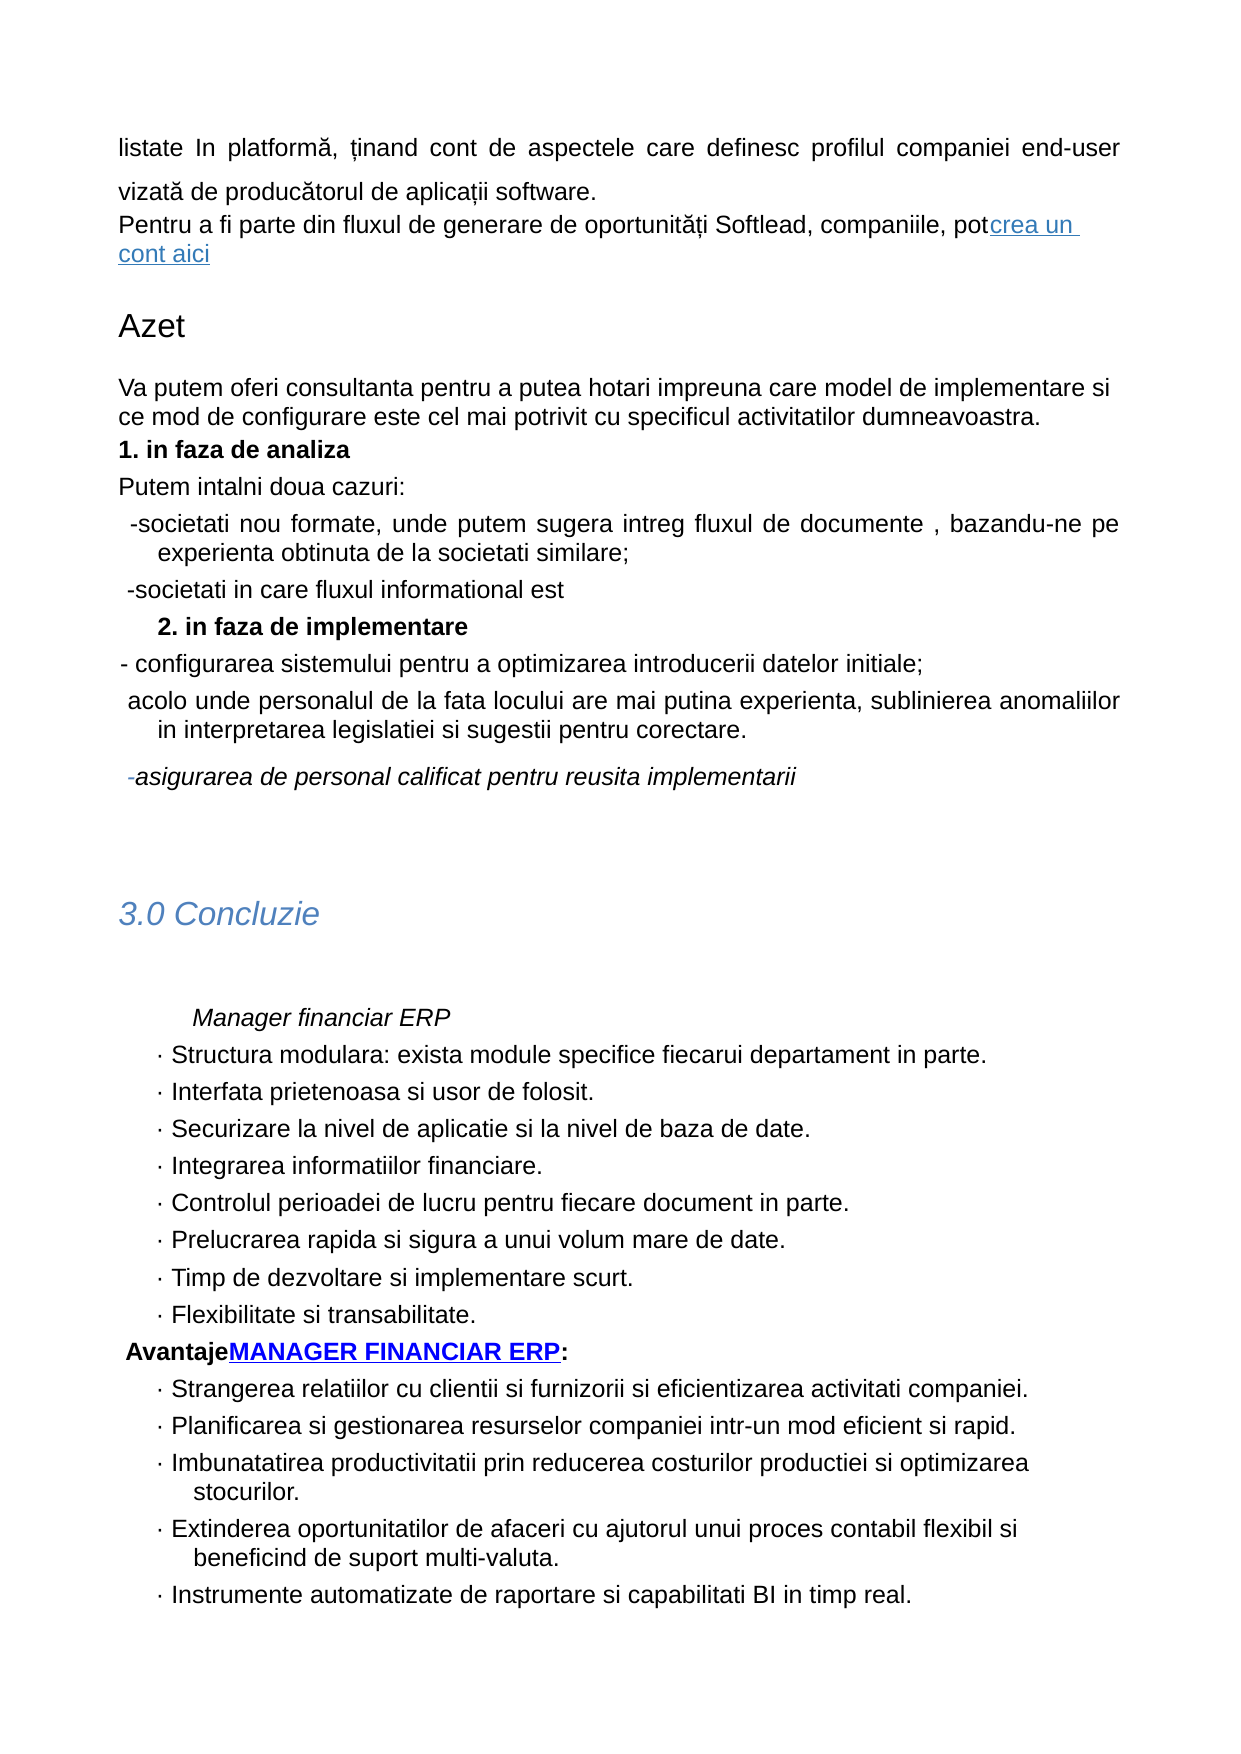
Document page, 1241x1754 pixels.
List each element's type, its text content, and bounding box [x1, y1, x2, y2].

text Pentru a fi parte din fluxul de generare de oportunități Softlead, companiile, potcrea un cont aici [118, 210, 1122, 267]
text listate In platformă, ținand cont de aspectele care definesc profilul companiei end-user vizată de producătorul de aplicații software. [118, 118, 1122, 206]
text · Strangerea relatiilor cu clientii si furnizorii si eficientizarea activitati companiei. [156, 1374, 1122, 1403]
text Va putem oferi consultanta pentru a putea hotari impreuna care model de implementare si ce mod de configurare este cel mai potrivit cu specificul activitatilor dumneavoastra. [118, 373, 1122, 430]
text · Instrumente automatizate de raportare si capabilitati BI in timp real. [156, 1580, 1122, 1608]
text -societati in care fluxul informational est [120, 574, 1122, 603]
text -asigurarea de personal calificat pentru reusita implementarii [120, 752, 1122, 791]
text · Flexibilitate si transabilitate. [156, 1300, 1122, 1328]
text 2. in faza de implementare [157, 612, 1122, 640]
text acolo unde personalul de la fata locului are mai putina experienta, sublinierea anomaliilor in interpretarea legislatiei si sugestii pentru corectare. [120, 686, 1122, 743]
text Manager financiar ERP [118, 993, 1122, 1032]
text · Imbunatatirea productivitatii prin reducerea costurilor productiei si optimizarea stocurilor. [156, 1448, 1122, 1506]
text AvantajeMANAGER FINANCIAR ERP: [118, 1337, 1122, 1366]
list 3.0 Concluzie [118, 894, 1122, 933]
text Azet [118, 306, 1122, 344]
text · Extinderea oportunitatilor de afaceri cu ajutorul unui proces contabil flexibil si beneficind de suport multi-valuta. [156, 1514, 1122, 1571]
text · Structura modulara: exista module specifice fiecarui departament in parte. [156, 1040, 1122, 1069]
text · Timp de dezvoltare si implementare scurt. [156, 1263, 1122, 1291]
text - configurarea sistemului pentru a optimizarea introducerii datelor initiale; [120, 649, 1122, 677]
text · Planificarea si gestionarea resurselor companiei intr-un mod eficient si rapid. [156, 1411, 1122, 1440]
text · Controlul perioadei de lucru pentru fiecare document in parte. [156, 1188, 1122, 1217]
text Putem intalni doua cazuri: [118, 472, 1122, 500]
text · Integrarea informatiilor financiare. [156, 1151, 1122, 1180]
text · Interfata prietenoasa si usor de folosit. [156, 1077, 1122, 1106]
text 1. in faza de analiza [118, 434, 1122, 463]
text · Securizare la nivel de aplicatie si la nivel de baza de date. [156, 1114, 1122, 1143]
text -societati nou formate, unde putem sugera intreg fluxul de documente , bazandu-ne pe experienta obtinuta de la societati similare; [120, 509, 1122, 566]
text · Prelucrarea rapida si sigura a unui volum mare de date. [156, 1226, 1122, 1254]
